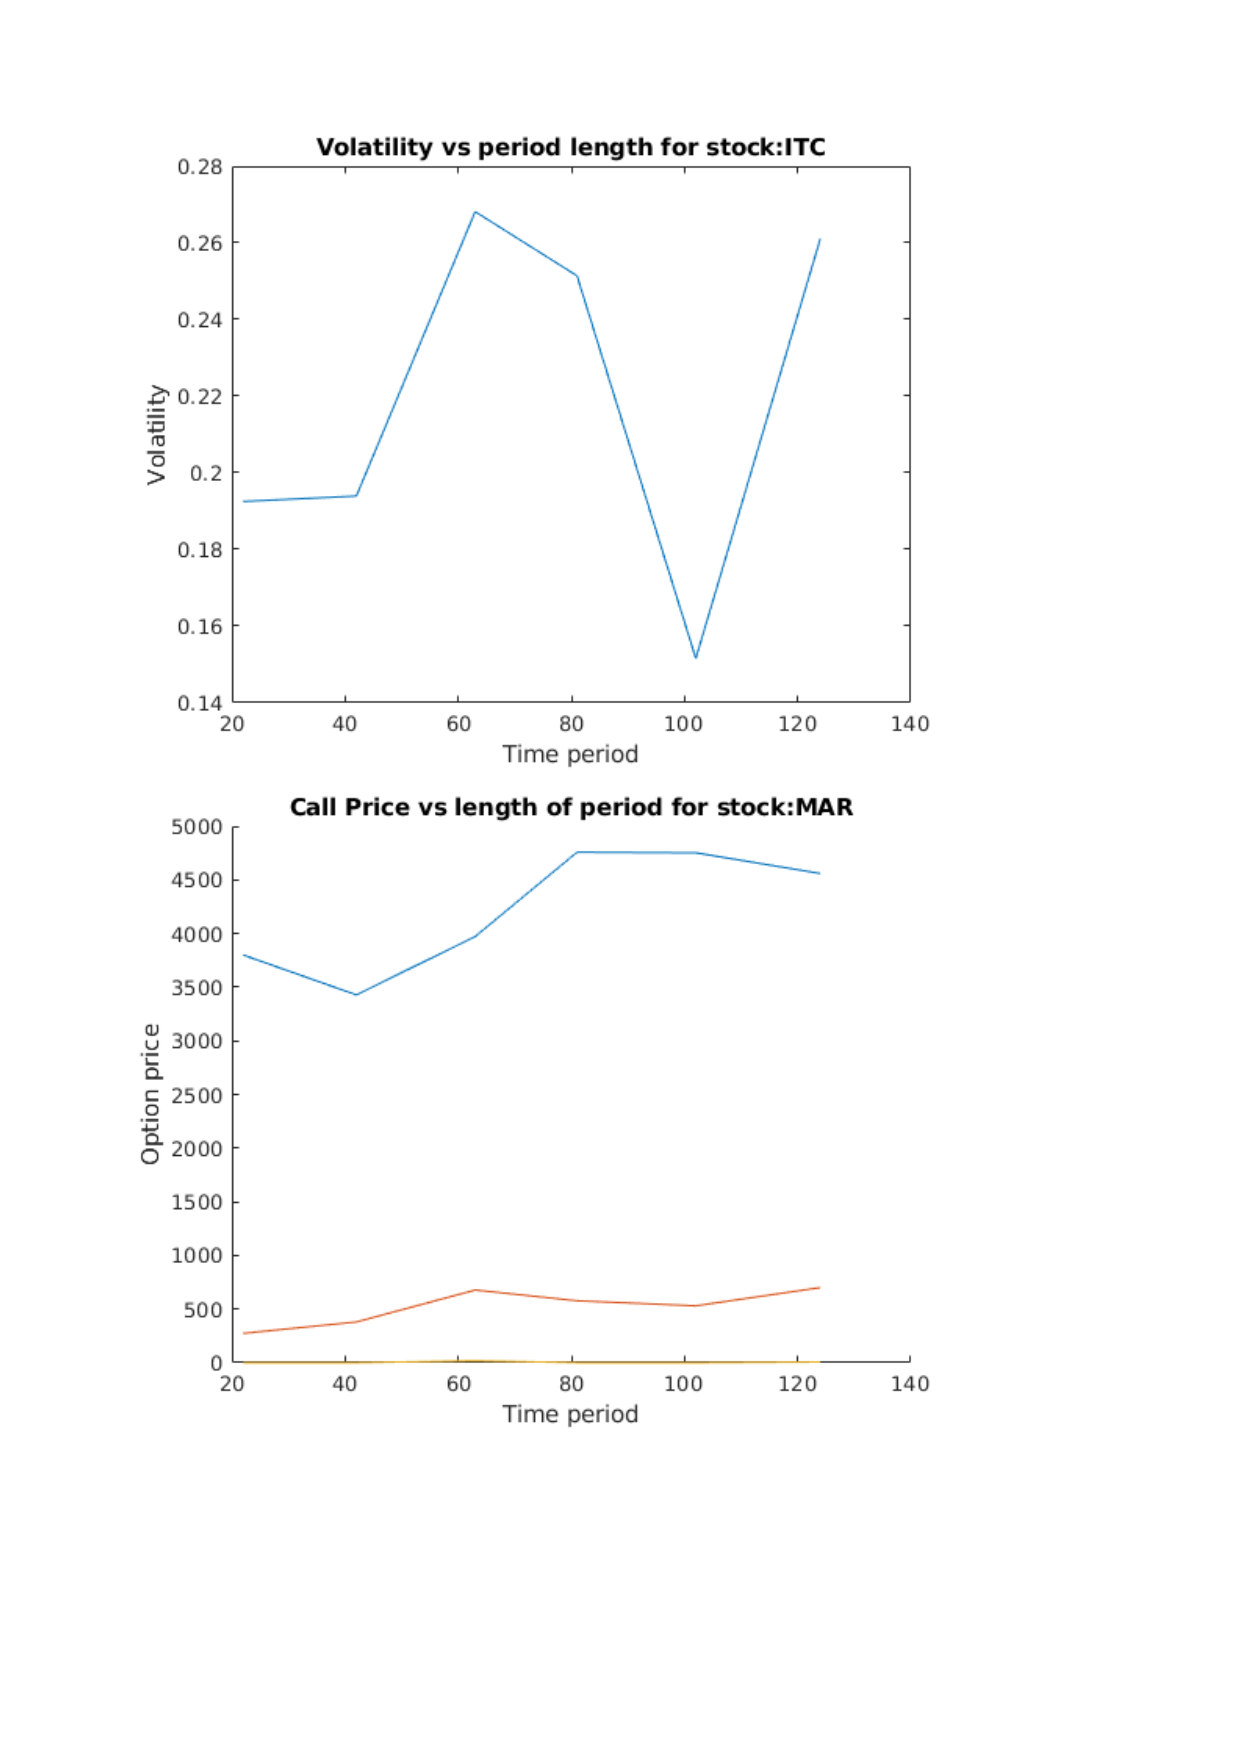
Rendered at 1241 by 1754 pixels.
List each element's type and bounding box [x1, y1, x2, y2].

picture [118, 118, 994, 775]
picture [118, 778, 994, 1435]
